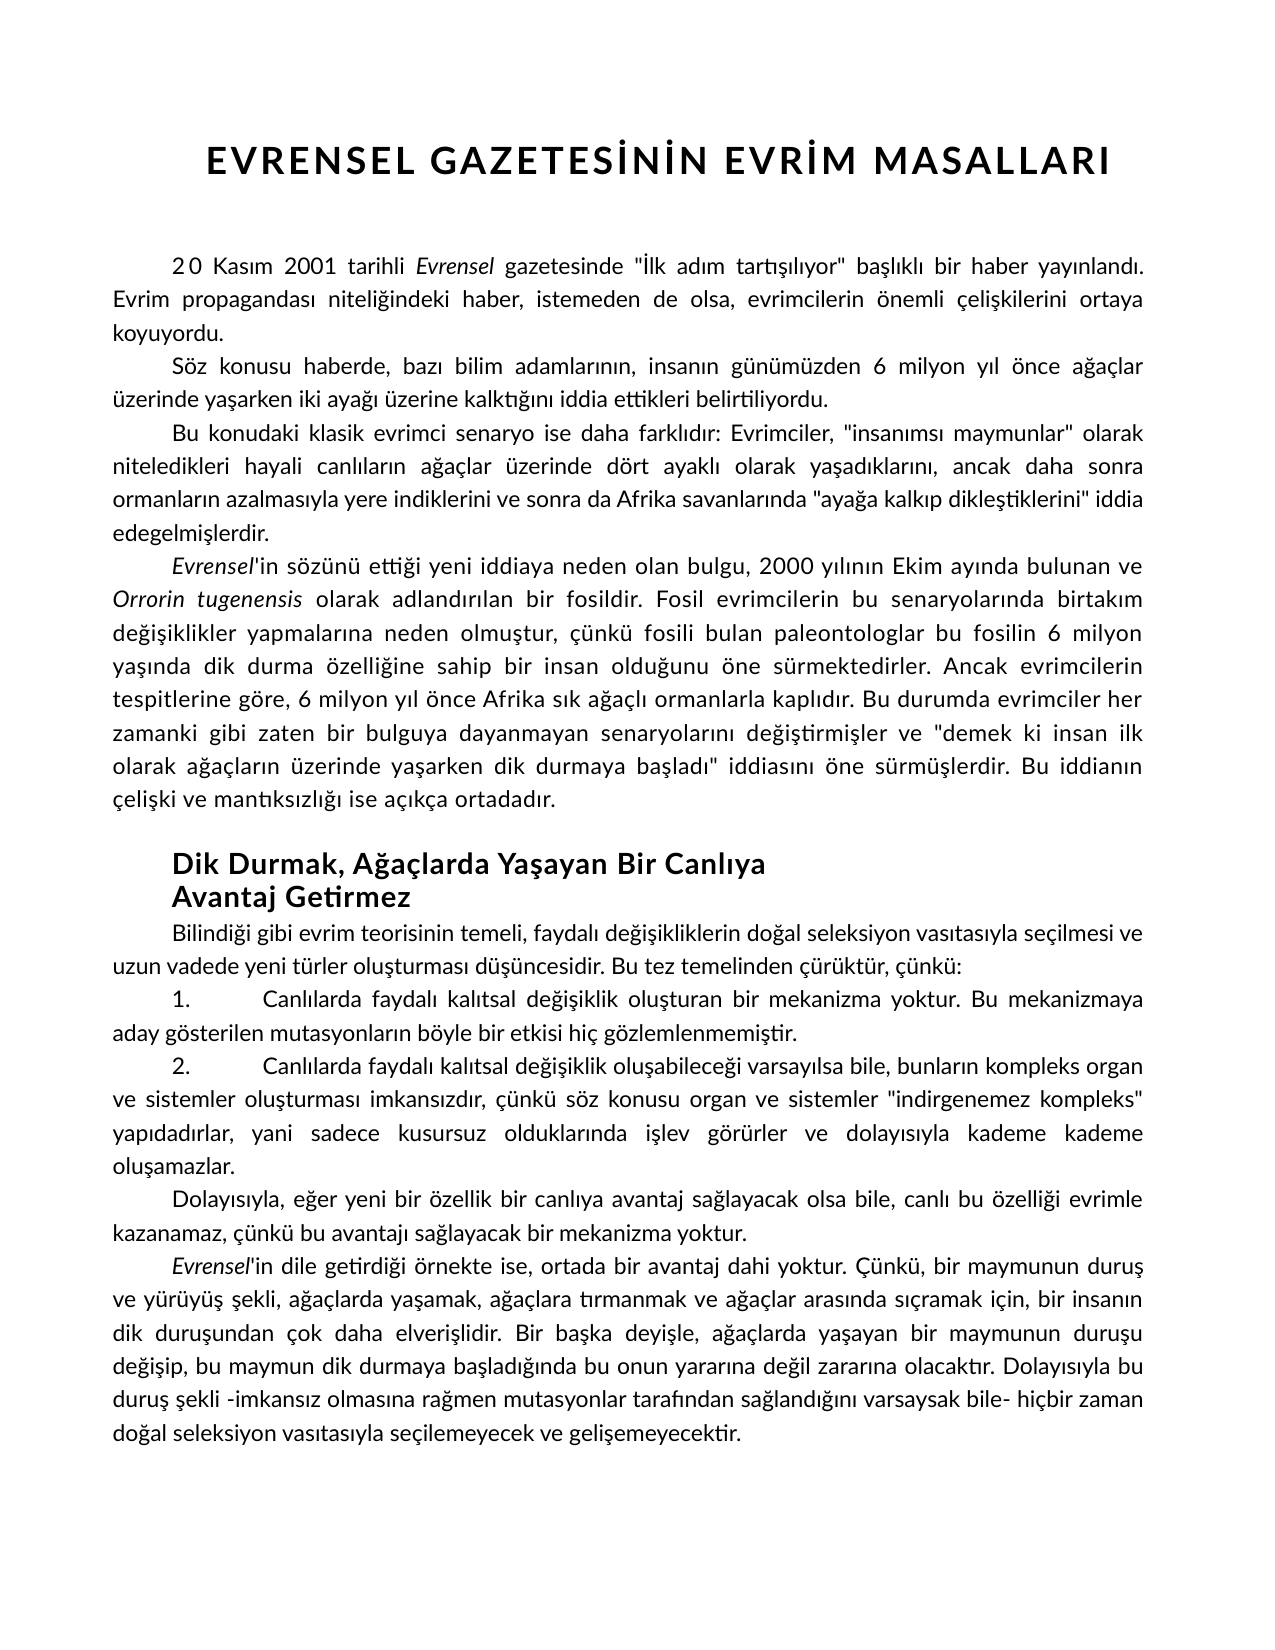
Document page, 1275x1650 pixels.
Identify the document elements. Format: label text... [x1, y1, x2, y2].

text 1. Canlılarda faydalı kalıtsal değişiklik oluşturan bir mekanizma yoktur. Bu mekanizmaya aday gösterilen mutasyonların böyle bir etkisi hiç gözlemlenmemiştir. [112, 981, 1145, 1048]
text Dik Durmak, Ağaçlarda Yaşayan Bir Canlıya [112, 848, 1145, 881]
text Avantaj Getirmez [112, 881, 1145, 914]
text Dolayısıyla, eğer yeni bir özellik bir canlıya avantaj sağlayacak olsa bile, canlı bu özelliği evrimle kazanamaz, çünkü bu avantajı sağlayacak bir mekanizma yoktur. [112, 1181, 1145, 1248]
text Bilindiği gibi evrim teorisinin temeli, faydalı değişikliklerin doğal seleksiyon vasıtasıyla seçilmesi ve uzun vadede yeni türler oluşturması düşüncesidir. Bu tez temelinden çürüktür, çünkü: [112, 914, 1145, 981]
text EVRENSEL GAZETESİNİN EVRİM MASALLARI [112, 148, 1145, 181]
text 20 Kasım 2001 tarihli Evrensel gazetesinde "İlk adım tartışılıyor" başlıklı bir haber yayınlandı. Evrim propagandası niteliğindeki haber, istemeden de olsa, evrimcilerin önemli çelişkilerini ortaya koyuyordu. [112, 248, 1145, 348]
text Evrensel'in dile getirdiği örnekte ise, ortada bir avantaj dahi yoktur. Çünkü, bir maymunun duruş ve yürüyüş şekli, ağaçlarda yaşamak, ağaçlara tırmanmak ve ağaçlar arasında sıçramak için, bir insanın dik duruşundan çok daha elverişlidir. Bir başka deyişle, ağaçlarda yaşayan bir maymunun duruşu değişip, bu maymun dik durmaya başladığında bu onun yararına değil zararına olacaktır. Dolayısıyla bu duruş şekli -imkansız olmasına rağmen mutasyonlar tarafından sağlandığını varsaysak bile- hiçbir zaman doğal seleksiyon vasıtasıyla seçilemeyecek ve gelişemeyecektir. [112, 1248, 1145, 1448]
text Evrensel'in sözünü ettiği yeni iddiaya neden olan bulgu, 2000 yılının Ekim ayında bulunan ve Orrorin tugenensis olarak adlandırılan bir fosildir. Fosil evrimcilerin bu senaryolarında birtakım değişiklikler yapmalarına neden olmuştur, çünkü fosili bulan paleontologlar bu fosilin 6 milyon yaşında dik durma özelliğine sahip bir insan olduğunu öne sürmektedirler. Ancak evrimcilerin tespitlerine göre, 6 milyon yıl önce Afrika sık ağaçlı ormanlarla kaplıdır. Bu durumda evrimciler her zamanki gibi zaten bir bulguya dayanmayan senaryolarını değiştirmişler ve "demek ki insan ilk olarak ağaçların üzerinde yaşarken dik durmaya başladı" iddiasını öne sürmüşlerdir. Bu iddianın çelişki ve mantıksızlığı ise açıkça ortadadır. [112, 548, 1145, 814]
text Bu konudaki klasik evrimci senaryo ise daha farklıdır: Evrimciler, "insanımsı maymunlar" olarak niteledikleri hayali canlıların ağaçlar üzerinde dört ayaklı olarak yaşadıklarını, ancak daha sonra ormanların azalmasıyla yere indiklerini ve sonra da Afrika savanlarında "ayağa kalkıp dikleştiklerini" iddia edegelmişlerdir. [112, 414, 1145, 548]
text 2. Canlılarda faydalı kalıtsal değişiklik oluşabileceği varsayılsa bile, bunların kompleks organ ve sistemler oluşturması imkansızdır, çünkü söz konusu organ ve sistemler "indirgenemez kompleks" yapıdadırlar, yani sadece kusursuz olduklarında işlev görürler ve dolayısıyla kademe kademe oluşamazlar. [112, 1048, 1145, 1181]
text Söz konusu haberde, bazı bilim adamlarının, insanın günümüzden 6 milyon yıl önce ağaçlar üzerinde yaşarken iki ayağı üzerine kalktığını iddia ettikleri belirtiliyordu. [112, 348, 1145, 414]
